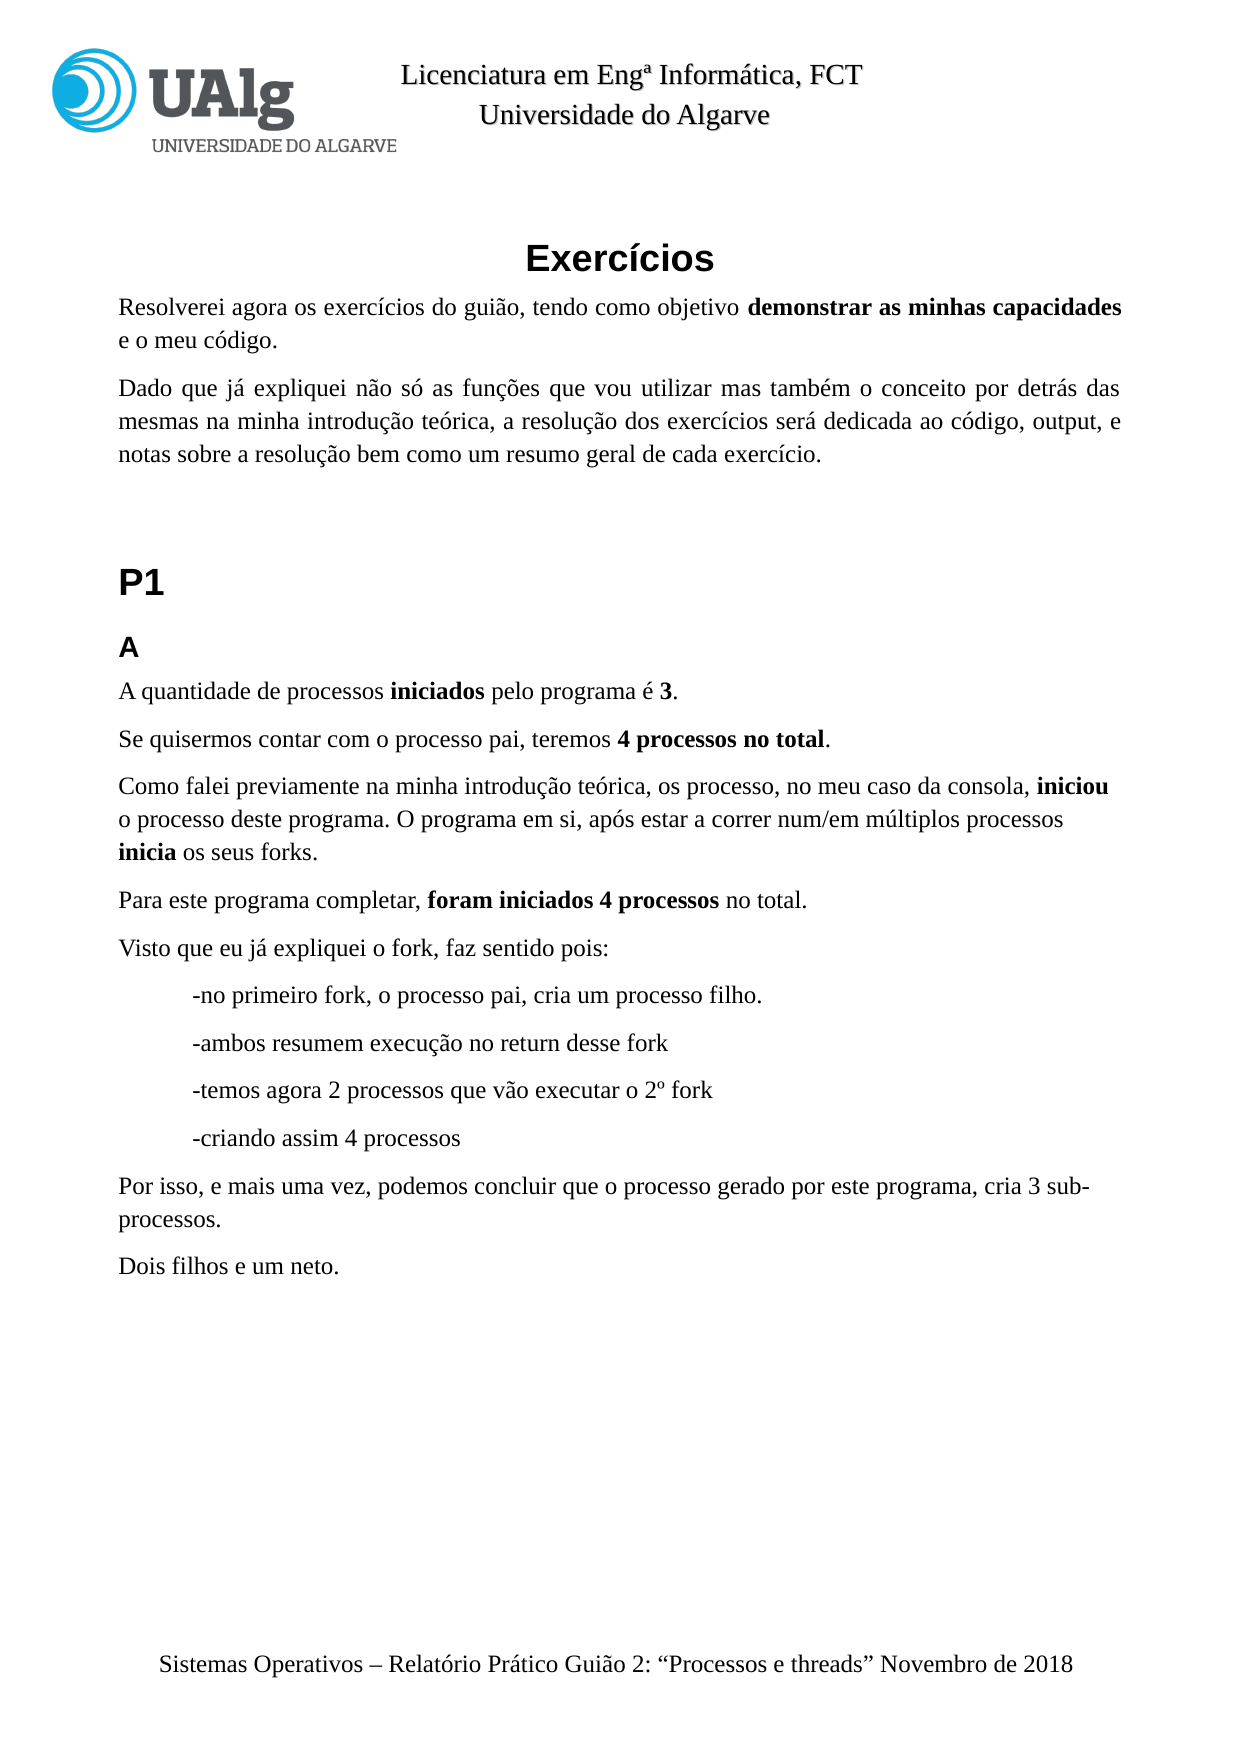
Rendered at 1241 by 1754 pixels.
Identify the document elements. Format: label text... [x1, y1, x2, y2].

text -criando assim 4 processos [118, 1123, 1122, 1152]
picture [40, 36, 397, 153]
text -ambos resumem execução no return desse fork [118, 1028, 1122, 1057]
text -temos agora 2 processos que vão executar o 2º fork [118, 1076, 1122, 1104]
text Visto que eu já expliquei o fork, faz sentido pois: [118, 933, 1122, 961]
text Se quisermos contar com o processo pai, teremos 4 processos no total. [118, 724, 1122, 753]
text A quantidade de processos iniciados pelo programa é 3. [118, 676, 1122, 705]
subtitle A [118, 630, 1122, 664]
text Por isso, e mais uma vez, podemos concluir que o processo gerado por este programa, cria 3 sub-processos. [118, 1171, 1122, 1232]
subtitle P1 [118, 559, 1122, 603]
text Como falei previamente na minha introdução teórica, os processo, no meu caso da consola, iniciou o processo deste programa. O programa em si, após estar a correr num/em múltiplos processos inicia os seus forks. [118, 771, 1122, 866]
text Dado que já expliquei não só as funções que vou utilizar mas também o conceito por detrás das mesmas na minha introdução teórica, a resolução dos exercícios será dedicada ao código, output, e notas sobre a resolução bem como um resumo geral de cada exercício. [118, 373, 1122, 468]
text Para este programa completar, foram iniciados 4 processos no total. [118, 885, 1122, 914]
subtitle Exercícios [118, 236, 1122, 280]
text Resolverei agora os exercícios do guião, tendo como objetivo demonstrar as minhas capacidades e o meu código. [118, 292, 1122, 354]
text -no primeiro fork, o processo pai, cria um processo filho. [118, 980, 1122, 1009]
text Dois filhos e um neto. [118, 1251, 1122, 1280]
